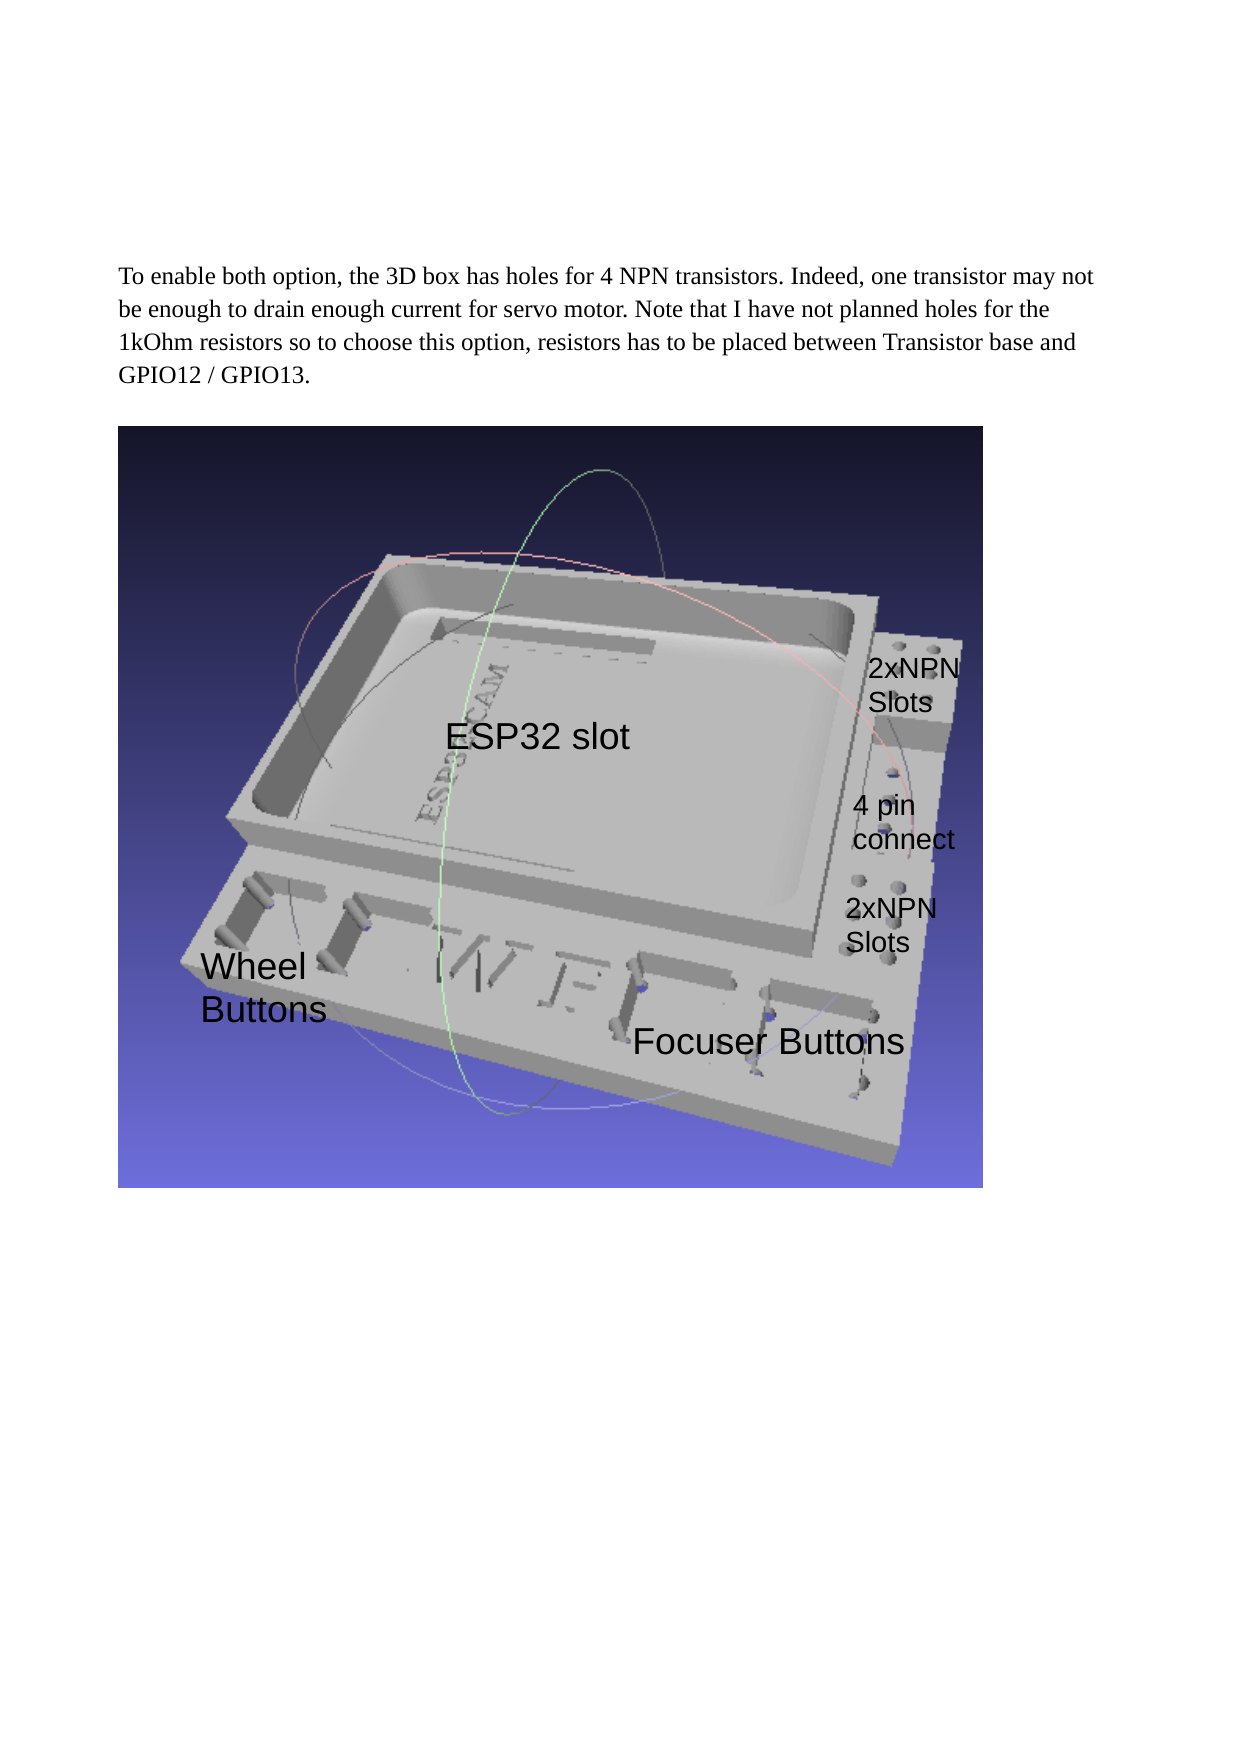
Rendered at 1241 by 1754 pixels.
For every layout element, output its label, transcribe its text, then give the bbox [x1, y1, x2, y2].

text To enable both option, the 3D box has holes for 4 NPN transistors. Indeed, one transistor may not be enough to drain enough current for servo motor. Note that I have not planned holes for the 1kOhm resistors so to choose this option, resistors has to be placed between Transistor base and GPIO12 / GPIO13. [118, 261, 1122, 389]
picture [118, 426, 983, 1188]
